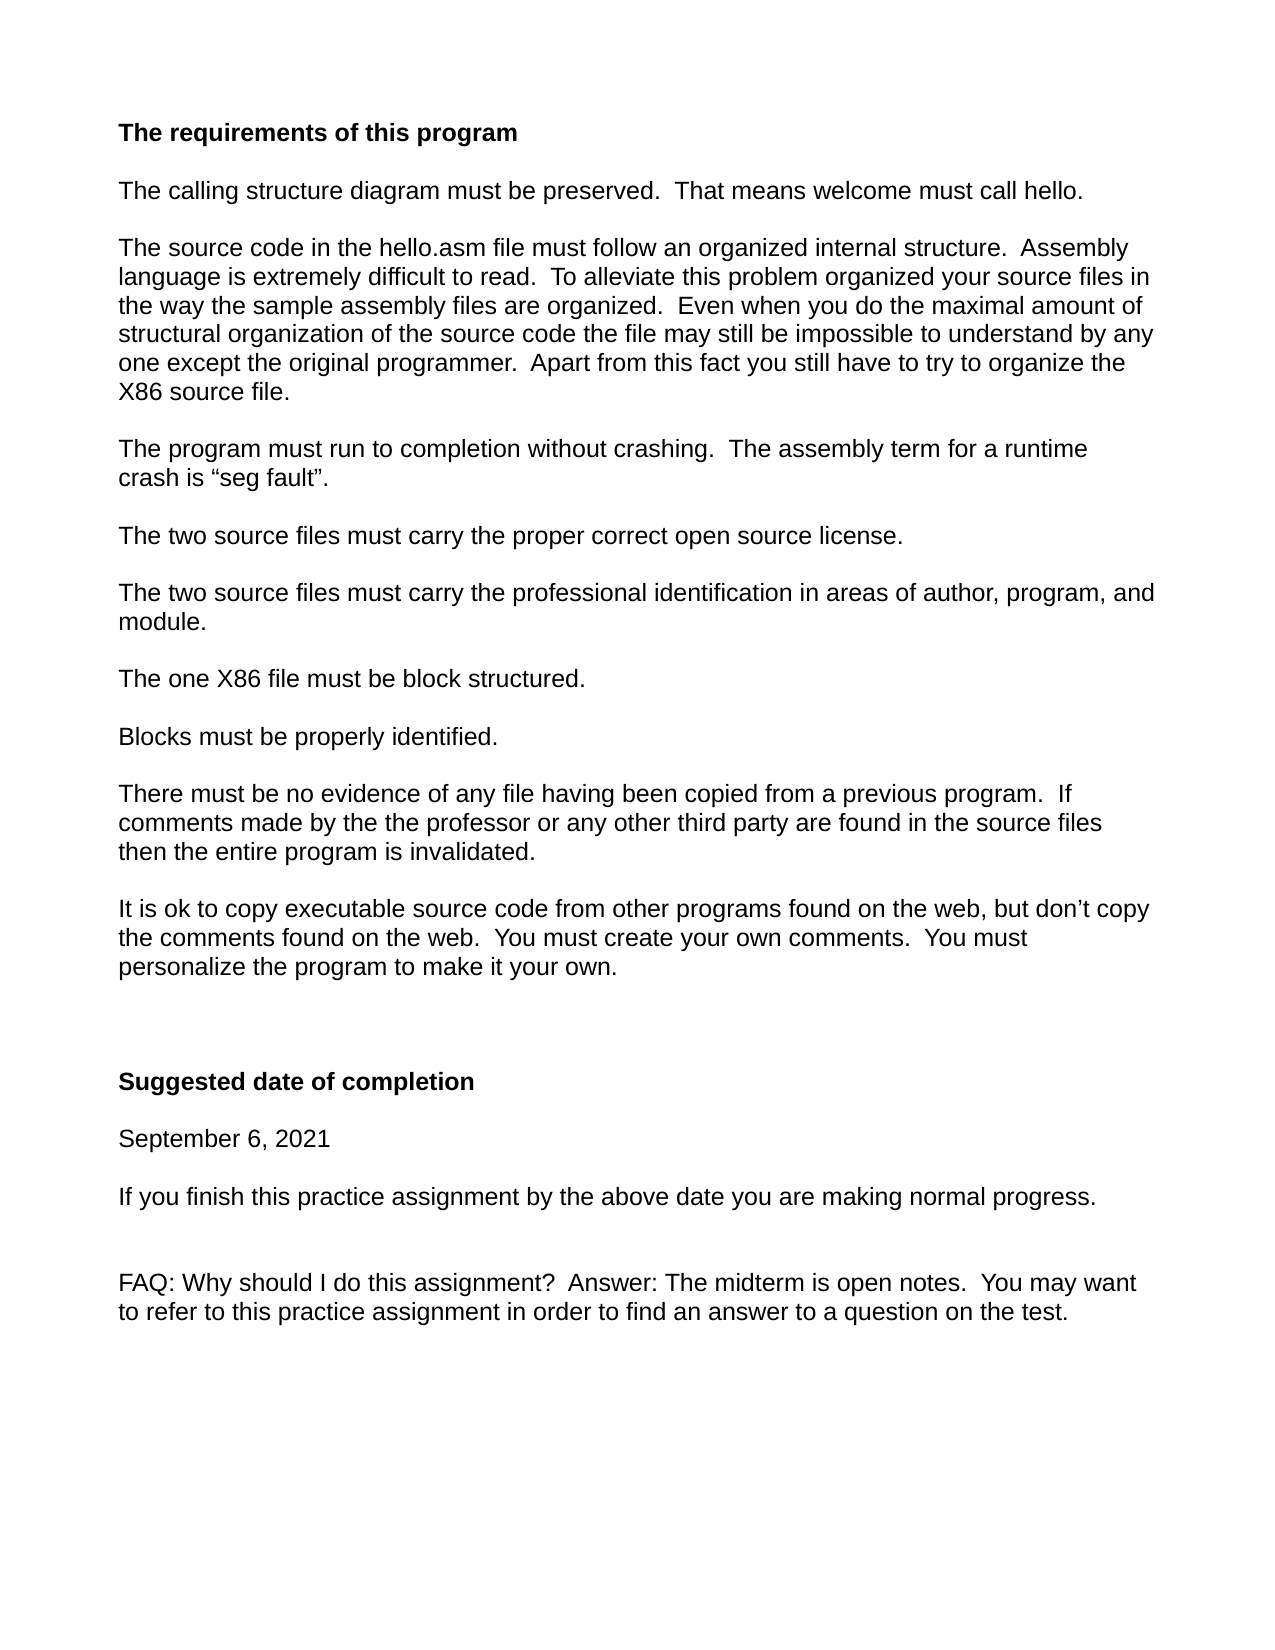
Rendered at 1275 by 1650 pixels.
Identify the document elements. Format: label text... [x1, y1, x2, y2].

text September 6, 2021 [118, 1124, 1157, 1153]
text If you finish this practice assignment by the above date you are making normal progress. [118, 1182, 1157, 1211]
text The program must run to completion without crashing. The assembly term for a runtime crash is “seg fault”. [118, 434, 1157, 492]
text The two source files must carry the professional identification in areas of author, program, and module. [118, 578, 1157, 636]
text The source code in the hello.asm file must follow an organized internal structure. Assembly language is extremely difficult to read. To alleviate this problem organized your source files in the way the sample assembly files are organized. Even when you do the maximal amount of structural organization of the source code the file may still be impossible to understand by any one except the original programmer. Apart from this fact you still have to try to organize the X86 source file. [118, 233, 1157, 406]
text FAQ: Why should I do this assignment? Answer: The midterm is open notes. You may want to refer to this practice assignment in order to find an answer to a question on the test. [118, 1268, 1157, 1326]
text It is ok to copy executable source code from other programs found on the web, but don’t copy the comments found on the web. You must create your own comments. You must personalize the program to make it your own. [118, 894, 1157, 981]
text The requirements of this program [118, 118, 1157, 147]
text Blocks must be properly identified. [118, 722, 1157, 751]
text The one X86 file must be block structured. [118, 664, 1157, 693]
text The two source files must carry the proper correct open source license. [118, 521, 1157, 549]
text Suggested date of completion [118, 1067, 1157, 1096]
text There must be no evidence of any file having been copied from a previous program. If comments made by the the professor or any other third party are found in the source files then the entire program is invalidated. [118, 779, 1157, 866]
text The calling structure diagram must be preserved. That means welcome must call hello. [118, 176, 1157, 204]
